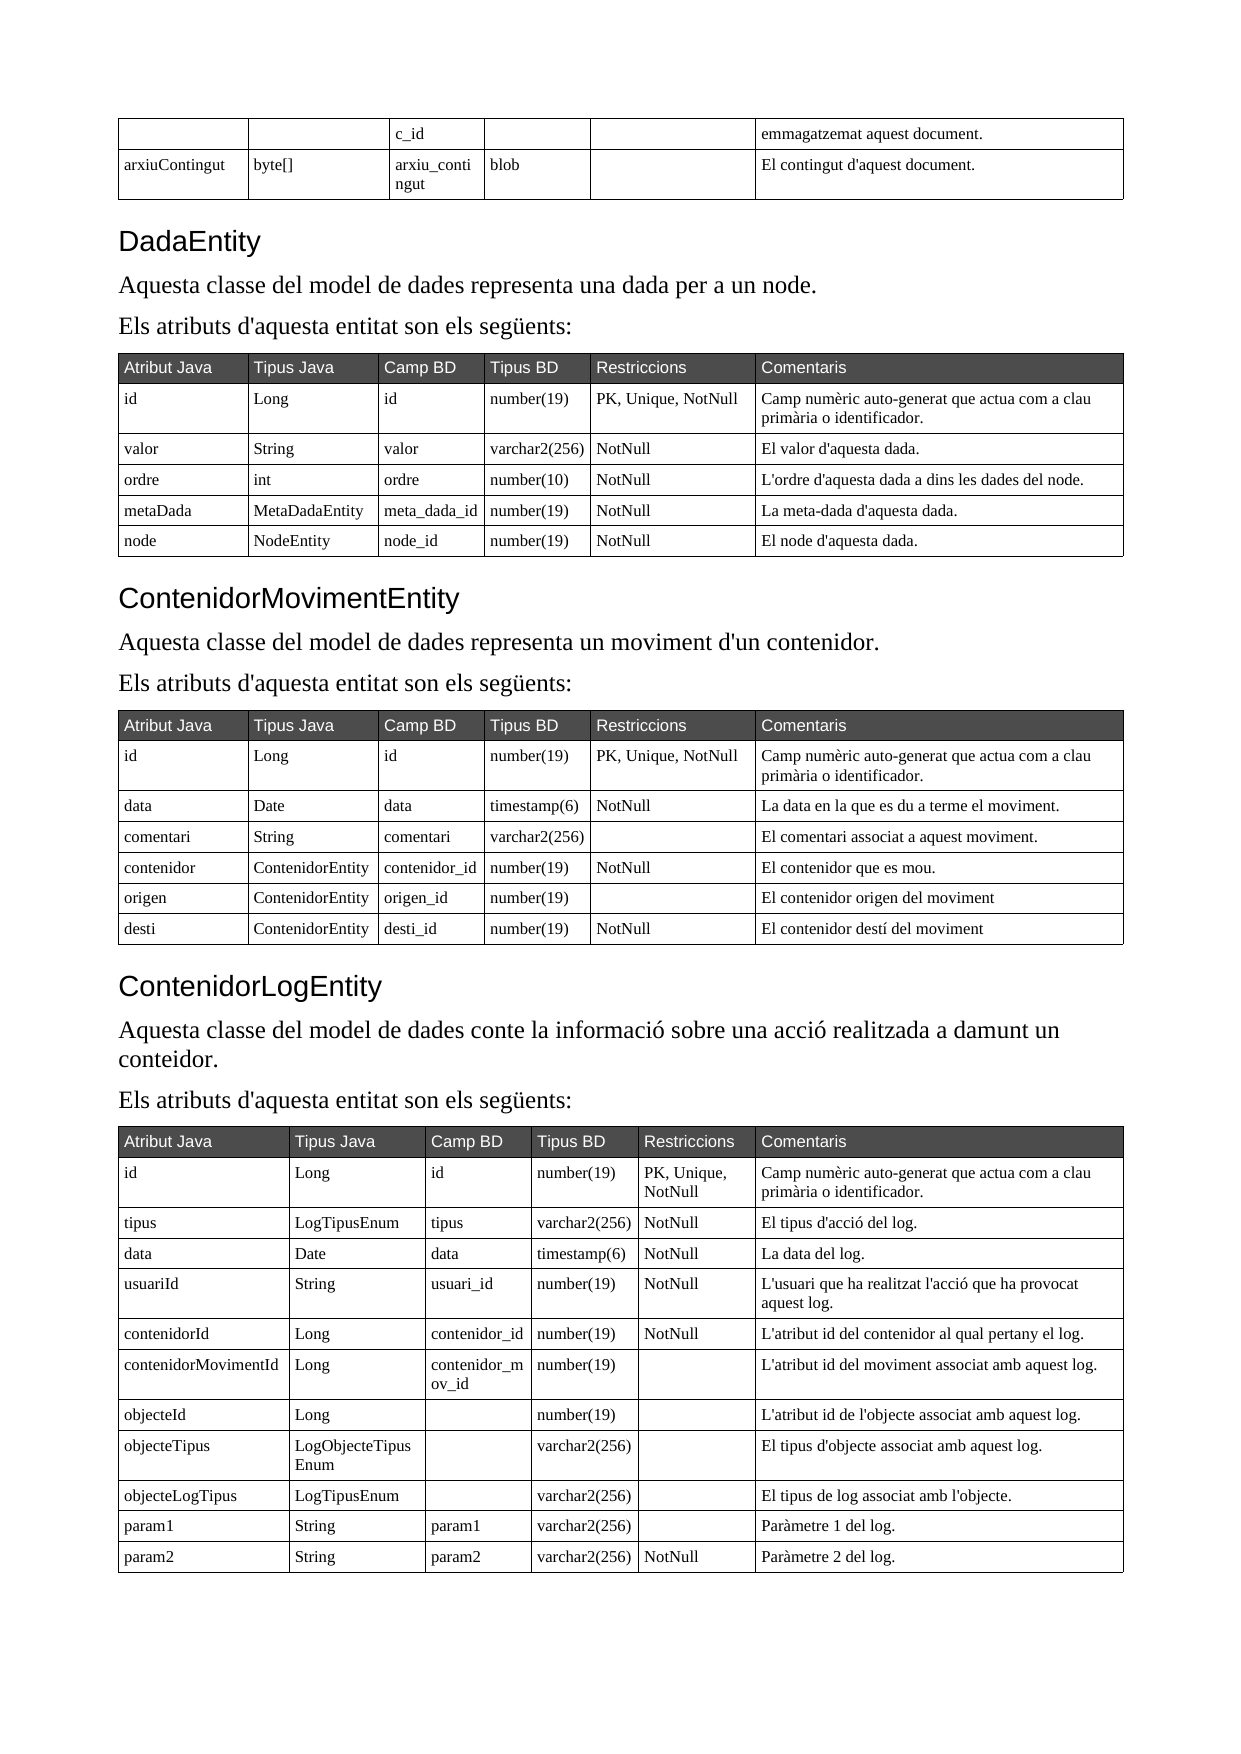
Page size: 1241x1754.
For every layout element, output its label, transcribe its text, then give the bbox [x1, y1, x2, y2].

table_cell id [379, 384, 484, 433]
subtitle DadaEntity [118, 224, 1122, 257]
table_cell String [249, 434, 378, 464]
table_cell int [249, 465, 378, 494]
table_header Camp BD [379, 354, 484, 383]
text Aquesta classe del model de dades representa una dada per a un node. [118, 270, 1122, 299]
table_cell desti_id [379, 914, 484, 944]
text Els atributs d'aquesta entitat son els següents: [118, 311, 1122, 340]
table_cell usuariId [119, 1269, 289, 1318]
table_cell NotNull [639, 1319, 755, 1349]
table_cell Long [290, 1400, 425, 1429]
table_cell contenidor [119, 853, 248, 882]
table_cell id [119, 1158, 289, 1207]
table_cell El tipus d'objecte associat amb aquest log. [756, 1431, 1123, 1479]
table_cell id [379, 741, 484, 790]
table_cell L'atribut id del moviment associat amb aquest log. [756, 1350, 1123, 1399]
table_cell comentari [119, 822, 248, 852]
table_cell ContenidorEntity [249, 884, 378, 913]
table_cell contenidor_id [426, 1319, 531, 1349]
table_cell byte[] [249, 150, 389, 199]
table_cell ContenidorEntity [249, 853, 378, 882]
table_cell String [290, 1542, 425, 1572]
table_cell [426, 1481, 531, 1510]
table_cell number(19) [485, 741, 590, 790]
table_cell El node d'aquesta dada. [756, 526, 1123, 556]
table_cell varchar2(256) [532, 1511, 638, 1541]
table_cell LogTipusEnum [290, 1208, 425, 1238]
table_cell objecteTipus [119, 1431, 289, 1479]
table_cell data [426, 1239, 531, 1268]
table_cell Long [290, 1350, 425, 1399]
table_cell El tipus de log associat amb l'objecte. [756, 1481, 1123, 1510]
table_header Restriccions [591, 354, 755, 383]
table_cell arxiu_contingut [390, 150, 484, 199]
table_header Comentaris [756, 711, 1123, 740]
table_cell LogTipusEnum [290, 1481, 425, 1510]
table_cell number(19) [532, 1269, 638, 1318]
table_cell El comentari associat a aquest moviment. [756, 822, 1123, 852]
table_cell String [290, 1269, 425, 1318]
subtitle ContenidorLogEntity [118, 969, 1122, 1002]
table_cell varchar2(256) [532, 1481, 638, 1510]
table_cell PK, Unique, NotNull [591, 384, 755, 433]
table_cell emmagatzemat aquest document. [756, 119, 1123, 149]
table_cell usuari_id [426, 1269, 531, 1318]
table_cell Date [249, 791, 378, 821]
table_cell number(19) [532, 1350, 638, 1399]
table_cell El contenidor origen del moviment [756, 884, 1123, 913]
table_cell L'ordre d'aquesta dada a dins les dades del node. [756, 465, 1123, 494]
table_cell NotNull [591, 853, 755, 882]
table_header Comentaris [756, 1127, 1123, 1157]
table_cell LogObjecteTipusEnum [290, 1431, 425, 1479]
table_cell [426, 1431, 531, 1479]
table_cell NotNull [639, 1239, 755, 1268]
table_header Atribut Java [119, 1127, 289, 1157]
table_cell Long [290, 1158, 425, 1207]
table_cell ordre [119, 465, 248, 494]
table_cell [591, 822, 755, 852]
table_cell node_id [379, 526, 484, 556]
table_cell PK, Unique, NotNull [591, 741, 755, 790]
table_header Tipus BD [485, 711, 590, 740]
table_cell String [290, 1511, 425, 1541]
table_cell contenidor_mov_id [426, 1350, 531, 1399]
table_header Atribut Java [119, 354, 248, 383]
table_header Restriccions [591, 711, 755, 740]
table_header Comentaris [756, 354, 1123, 383]
table_cell arxiuContingut [119, 150, 248, 199]
table_header Tipus BD [485, 354, 590, 383]
table_cell Camp numèric auto-generat que actua com a clau primària o identificador. [756, 384, 1123, 433]
table_cell Camp numèric auto-generat que actua com a clau primària o identificador. [756, 741, 1123, 790]
table_header Camp BD [426, 1127, 531, 1157]
table_cell Camp numèric auto-generat que actua com a clau primària o identificador. [756, 1158, 1123, 1207]
table_cell [119, 119, 248, 149]
table_cell NotNull [639, 1208, 755, 1238]
table_cell NotNull [591, 526, 755, 556]
table_header Tipus Java [290, 1127, 425, 1157]
table_cell L'atribut id de l'objecte associat amb aquest log. [756, 1400, 1123, 1429]
table_cell id [119, 384, 248, 433]
table_cell data [379, 791, 484, 821]
table_cell varchar2(256) [532, 1542, 638, 1572]
table_cell [639, 1350, 755, 1399]
table_cell c_id [390, 119, 484, 149]
table_cell tipus [426, 1208, 531, 1238]
table_cell varchar2(256) [532, 1208, 638, 1238]
table_cell El contingut d'aquest document. [756, 150, 1123, 199]
table_cell El tipus d'acció del log. [756, 1208, 1123, 1238]
table_cell comentari [379, 822, 484, 852]
text Aquesta classe del model de dades conte la informació sobre una acció realitzada a damunt un conteidor. [118, 1015, 1122, 1072]
table_header Tipus Java [249, 711, 378, 740]
table_cell Long [249, 741, 378, 790]
table_cell [591, 119, 755, 149]
table_cell NotNull [639, 1269, 755, 1318]
table_cell timestamp(6) [485, 791, 590, 821]
table_cell contenidor_id [379, 853, 484, 882]
table_cell param1 [119, 1511, 289, 1541]
table_cell PK, Unique, NotNull [639, 1158, 755, 1207]
table_cell El contenidor destí del moviment [756, 914, 1123, 944]
table_cell number(19) [485, 853, 590, 882]
table_cell number(19) [485, 384, 590, 433]
table_cell param2 [119, 1542, 289, 1572]
table_cell [639, 1511, 755, 1541]
table_cell origen [119, 884, 248, 913]
table_cell param1 [426, 1511, 531, 1541]
table_cell [485, 119, 590, 149]
table_cell Paràmetre 1 del log. [756, 1511, 1123, 1541]
table_cell Paràmetre 2 del log. [756, 1542, 1123, 1572]
table_cell [639, 1400, 755, 1429]
table_cell blob [485, 150, 590, 199]
table_cell [639, 1481, 755, 1510]
table_header Atribut Java [119, 711, 248, 740]
table_cell tipus [119, 1208, 289, 1238]
table_cell varchar2(256) [532, 1431, 638, 1479]
text Els atributs d'aquesta entitat son els següents: [118, 668, 1122, 697]
table_cell El valor d'aquesta dada. [756, 434, 1123, 464]
table_header Tipus BD [532, 1127, 638, 1157]
subtitle ContenidorMovimentEntity [118, 581, 1122, 614]
table_cell El contenidor que es mou. [756, 853, 1123, 882]
table_cell Date [290, 1239, 425, 1268]
table_cell id [119, 741, 248, 790]
table_cell data [119, 791, 248, 821]
table_cell Long [249, 384, 378, 433]
table_cell meta_dada_id [379, 496, 484, 525]
table_cell contenidorMovimentId [119, 1350, 289, 1399]
table_cell [591, 150, 755, 199]
table_cell number(19) [485, 496, 590, 525]
table_cell La meta-dada d'aquesta dada. [756, 496, 1123, 525]
table_cell number(19) [532, 1158, 638, 1207]
table_cell NotNull [639, 1542, 755, 1572]
table_cell [249, 119, 389, 149]
table_cell contenidorId [119, 1319, 289, 1349]
table_header Tipus Java [249, 354, 378, 383]
table_cell varchar2(256) [485, 434, 590, 464]
table_cell data [119, 1239, 289, 1268]
table_cell origen_id [379, 884, 484, 913]
table_cell valor [119, 434, 248, 464]
table_cell valor [379, 434, 484, 464]
table_cell [639, 1431, 755, 1479]
table_cell NotNull [591, 465, 755, 494]
table_cell MetaDadaEntity [249, 496, 378, 525]
text Aquesta classe del model de dades representa un moviment d'un contenidor. [118, 627, 1122, 656]
table_cell param2 [426, 1542, 531, 1572]
table_cell La data en la que es du a terme el moviment. [756, 791, 1123, 821]
table_cell objecteId [119, 1400, 289, 1429]
table_cell L'usuari que ha realitzat l'acció que ha provocat aquest log. [756, 1269, 1123, 1318]
text Els atributs d'aquesta entitat son els següents: [118, 1085, 1122, 1114]
table_cell [426, 1400, 531, 1429]
table_cell NotNull [591, 434, 755, 464]
table_cell metaDada [119, 496, 248, 525]
table_cell number(19) [485, 914, 590, 944]
table_cell [591, 884, 755, 913]
table_cell number(10) [485, 465, 590, 494]
table_cell number(19) [485, 884, 590, 913]
table_cell L'atribut id del contenidor al qual pertany el log. [756, 1319, 1123, 1349]
table_cell NotNull [591, 496, 755, 525]
table_cell La data del log. [756, 1239, 1123, 1268]
table_cell timestamp(6) [532, 1239, 638, 1268]
table_cell NotNull [591, 914, 755, 944]
table_cell id [426, 1158, 531, 1207]
table_cell number(19) [532, 1319, 638, 1349]
table_cell desti [119, 914, 248, 944]
table_cell ordre [379, 465, 484, 494]
table_cell NotNull [591, 791, 755, 821]
table_header Camp BD [379, 711, 484, 740]
table_header Restriccions [639, 1127, 755, 1157]
table_cell varchar2(256) [485, 822, 590, 852]
table_cell NodeEntity [249, 526, 378, 556]
table_cell number(19) [532, 1400, 638, 1429]
table_cell number(19) [485, 526, 590, 556]
table_cell objecteLogTipus [119, 1481, 289, 1510]
table_cell Long [290, 1319, 425, 1349]
table_cell ContenidorEntity [249, 914, 378, 944]
table_cell String [249, 822, 378, 852]
table_cell node [119, 526, 248, 556]
